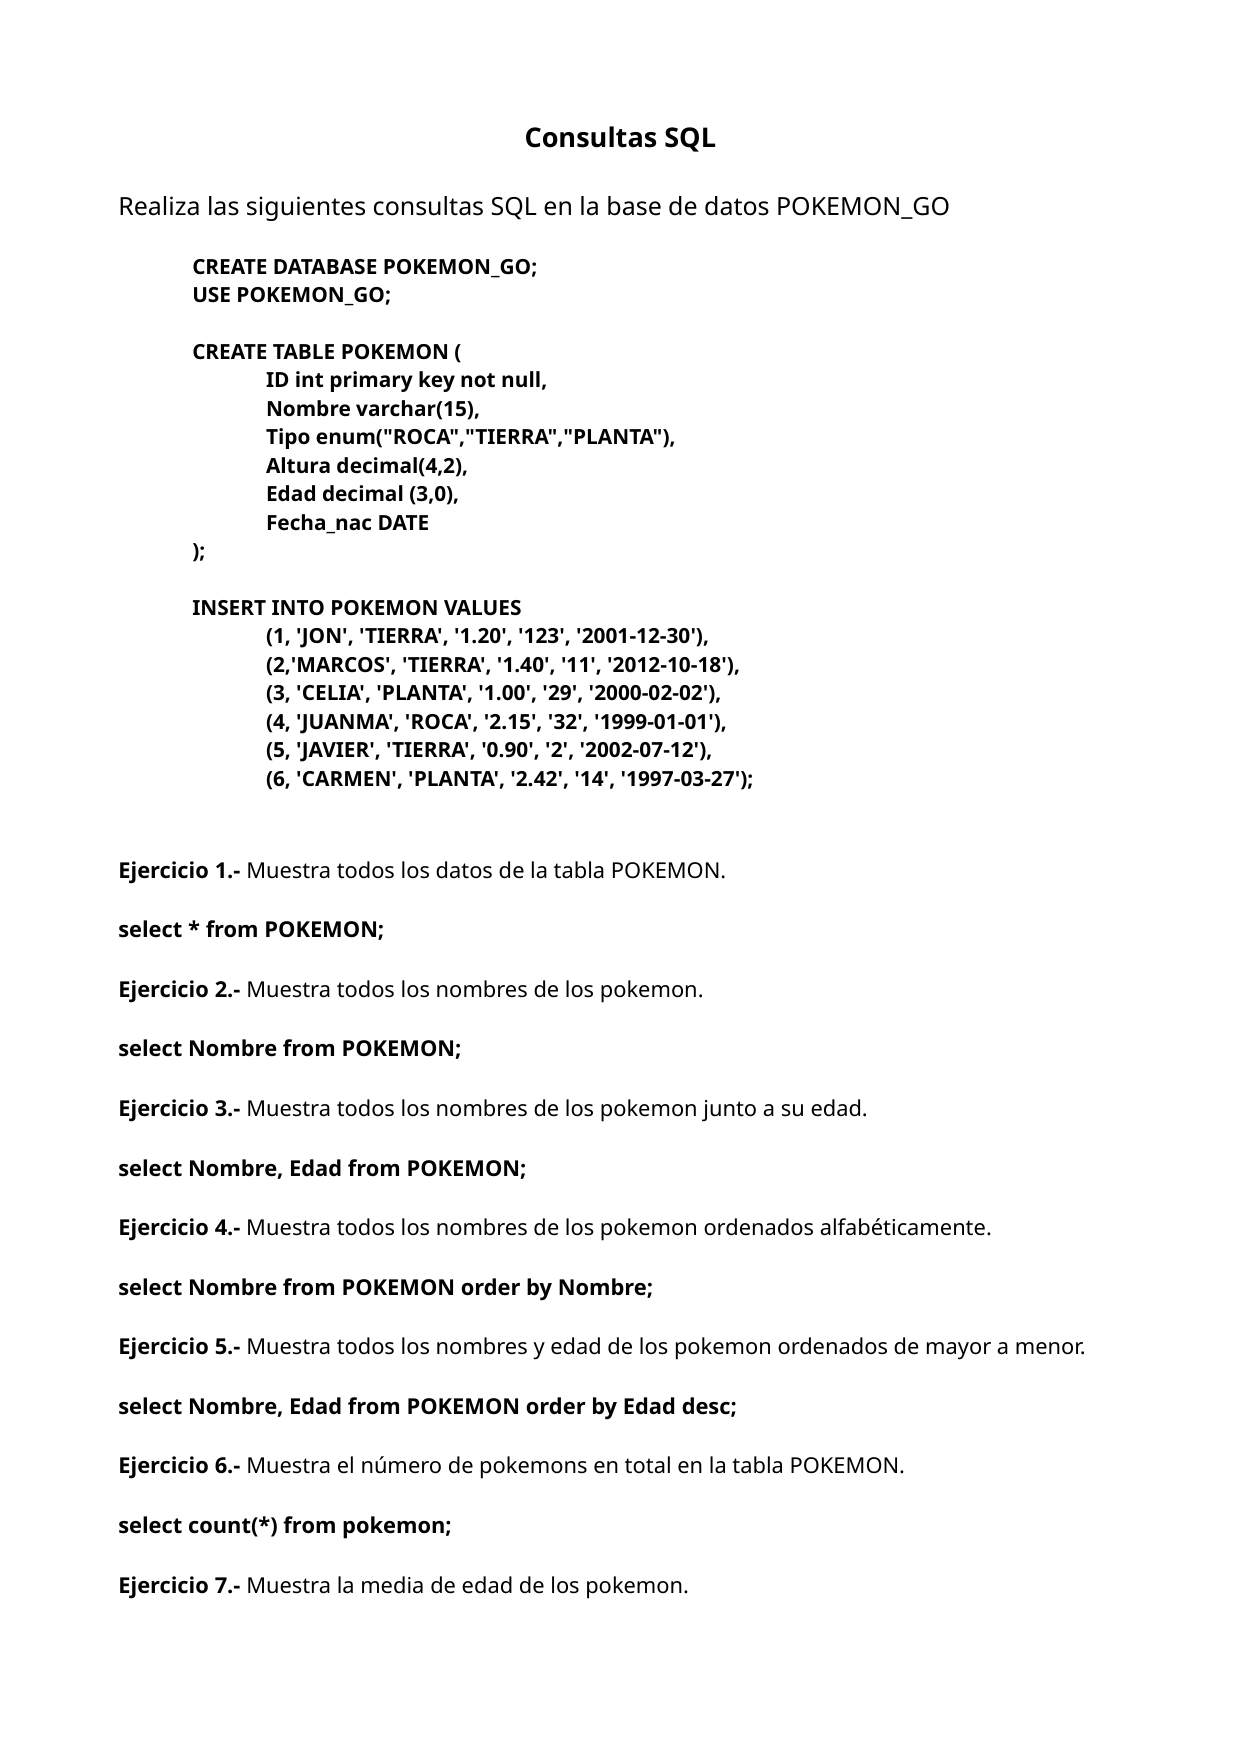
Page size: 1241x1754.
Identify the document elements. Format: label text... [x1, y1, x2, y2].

text CREATE DATABASE POKEMON_GO; USE POKEMON_GO; CREATE TABLE POKEMON ( ID int primary key not null, Nombre varchar(15), Tipo enum("ROCA","TIERRA","PLANTA"), Altura decimal(4,2), Edad decimal (3,0), Fecha_nac DATE ); INSERT INTO POKEMON VALUES (1, 'JON', 'TIERRA', '1.20', '123', '2001-12-30'), (2,'MARCOS', 'TIERRA', '1.40', '11', '2012-10-18'), (3, 'CELIA', 'PLANTA', '1.00', '29', '2000-02-02'), (4, 'JUANMA', 'ROCA', '2.15', '32', '1999-01-01'), (5, 'JAVIER', 'TIERRA', '0.90', '2', '2002-07-12'), (6, 'CARMEN', 'PLANTA', '2.42', '14', '1997-03-27'); [192, 252, 1122, 792]
text Consultas SQL [118, 118, 1122, 155]
text Ejercicio 1.- Muestra todos los datos de la tabla POKEMON. select * from POKEMON; Ejercicio 2.- Muestra todos los nombres de los pokemon. select Nombre from POKEMON; Ejercicio 3.- Muestra todos los nombres de los pokemon junto a su edad. select Nombre, Edad from POKEMON; Ejercicio 4.- Muestra todos los nombres de los pokemon ordenados alfabéticamente. select Nombre from POKEMON order by Nombre; Ejercicio 5.- Muestra todos los nombres y edad de los pokemon ordenados de mayor a menor. select Nombre, Edad from POKEMON order by Edad desc; Ejercicio 6.- Muestra el número de pokemons en total en la tabla POKEMON. select count(*) from pokemon; Ejercicio 7.- Muestra la media de edad de los pokemon. [118, 855, 1122, 1629]
text Realiza las siguientes consultas SQL en la base de datos POKEMON_GO [118, 189, 1122, 223]
